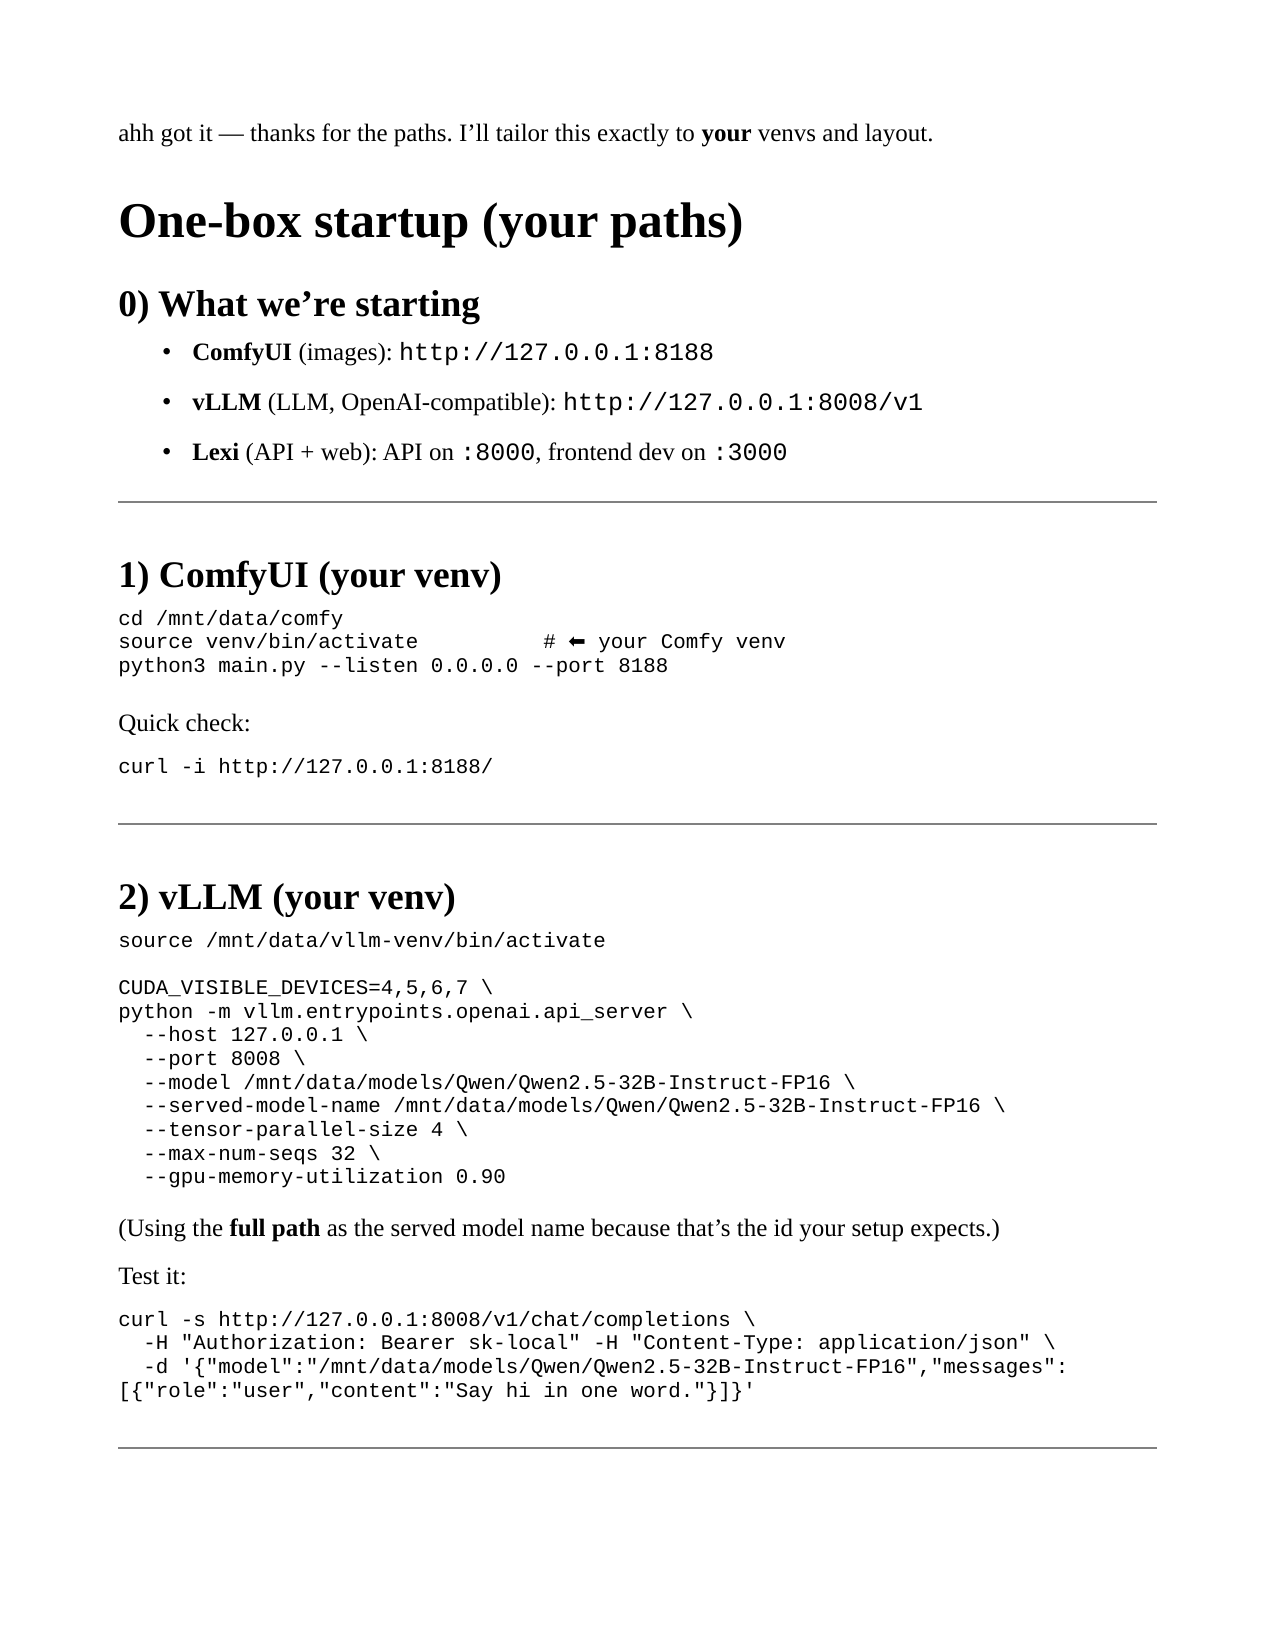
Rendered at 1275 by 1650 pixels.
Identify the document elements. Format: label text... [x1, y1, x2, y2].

text --gpu-memory-utilization 0.90 [118, 1166, 1157, 1190]
text python -m vllm.entrypoints.openai.api_server \ [118, 1001, 1157, 1024]
text --max-num-seqs 32 \ [118, 1143, 1157, 1166]
text curl -s http://127.0.0.1:8008/v1/chat/completions \ [118, 1309, 1157, 1332]
text (Using the full path as the served model name because that’s the id your setup expects.) [118, 1213, 1157, 1242]
text Quick check: [118, 708, 1157, 737]
text curl -i http://127.0.0.1:8188/ [118, 756, 1157, 779]
text ahh got it — thanks for the paths. I’ll tailor this exactly to your venvs and layout. [118, 118, 1157, 147]
subtitle 2) vLLM (your venv) [118, 874, 1157, 917]
text cd /mnt/data/comfy [118, 608, 1157, 632]
text --served-model-name /mnt/data/models/Qwen/Qwen2.5-32B-Instruct-FP16 \ [118, 1095, 1157, 1119]
list vLLM (LLM, OpenAI-compatible): http://127.0.0.1:8008/v1 [162, 387, 1157, 418]
list Lexi (API + web): API on :8000, frontend dev on :3000 [162, 437, 1157, 468]
subtitle One-box startup (your paths) [118, 191, 1157, 248]
text -d '{"model":"/mnt/data/models/Qwen/Qwen2.5-32B-Instruct-FP16","messages":[{"role":"user","content":"Say hi in one word."}]}' [118, 1356, 1157, 1403]
subtitle 1) ComfyUI (your venv) [118, 552, 1157, 595]
text --port 8008 \ [118, 1048, 1157, 1072]
text -H "Authorization: Bearer sk-local" -H "Content-Type: application/json" \ [118, 1332, 1157, 1356]
text python3 main.py --listen 0.0.0.0 --port 8188 [118, 655, 1157, 679]
text --tensor-parallel-size 4 \ [118, 1119, 1157, 1143]
text source venv/bin/activate # ⬅️ your Comfy venv [118, 632, 1157, 655]
text Test it: [118, 1261, 1157, 1290]
list ComfyUI (images): http://127.0.0.1:8188 [162, 337, 1157, 368]
text CUDA_VISIBLE_DEVICES=4,5,6,7 \ [118, 977, 1157, 1001]
text --host 127.0.0.1 \ [118, 1024, 1157, 1048]
subtitle 0) What we’re starting [118, 282, 1157, 325]
text source /mnt/data/vllm-venv/bin/activate [118, 930, 1157, 953]
text --model /mnt/data/models/Qwen/Qwen2.5-32B-Instruct-FP16 \ [118, 1072, 1157, 1095]
